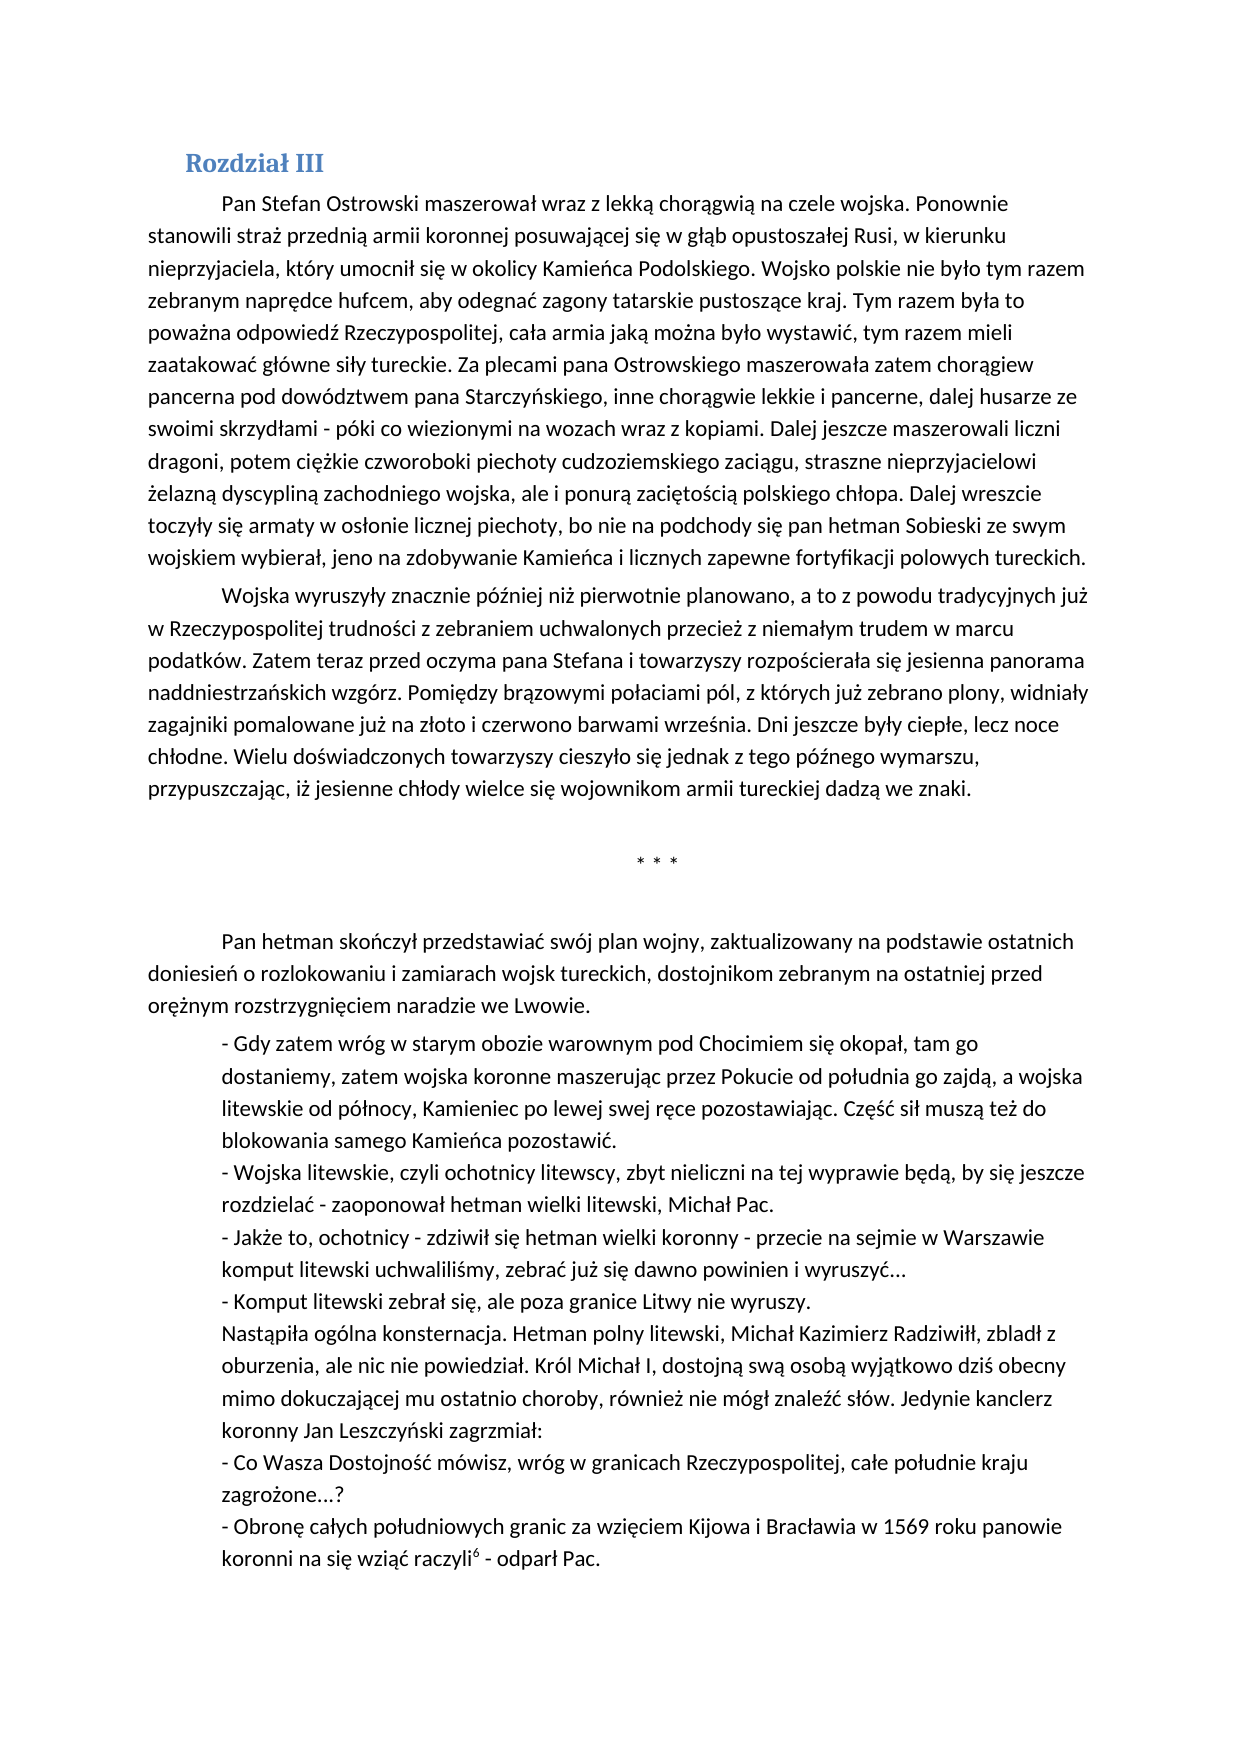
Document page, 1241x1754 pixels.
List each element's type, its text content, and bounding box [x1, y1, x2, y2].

text * * * [148, 851, 1093, 879]
text Nastąpiła ogólna konsternacja. Hetman polny litewski, Michał Kazimierz Radziwiłł, zbladł z oburzenia, ale nic nie powiedział. Król Michał I, dostojną swą osobą wyjątkowo dziś obecny mimo dokuczającej mu ostatnio choroby, również nie mógł znaleźć słów. Jedynie kanclerz koronny Jan Leszczyński zagrzmiał: [221, 1319, 1093, 1444]
text - Komput litewski zebrał się, ale poza granice Litwy nie wyruszy. [221, 1287, 1093, 1315]
text - Jakże to, ochotnicy - zdziwił się hetman wielki koronny - przecie na sejmie w Warszawie komput litewski uchwaliliśmy, zebrać już się dawno powinien i wyruszyć... [221, 1223, 1093, 1283]
text - Gdy zatem wróg w starym obozie warownym pod Chocimiem się okopał, tam go dostaniemy, zatem wojska koronne maszerując przez Pokucie od południa go zajdą, a wojska litewskie od północy, Kamieniec po lewej swej ręce pozostawiając. Część sił muszą też do blokowania samego Kamieńca pozostawić. [221, 1029, 1093, 1154]
text - Co Wasza Dostojność mówisz, wróg w granicach Rzeczypospolitej, całe południe kraju zagrożone...? [221, 1448, 1093, 1508]
text Wojska wyruszyły znacznie później niż pierwotnie planowano, a to z powodu tradycyjnych już w Rzeczypospolitej trudności z zebraniem uchwalonych przecież z niemałym trudem w marcu podatków. Zatem teraz przed oczyma pana Stefana i towarzyszy rozpościerała się jesienna panorama naddniestrzańskich wzgórz. Pomiędzy brązowymi połaciami pól, z których już zebrano plony, widniały zagajniki pomalowane już na złoto i czerwono barwami września. Dni jeszcze były ciepłe, lecz noce chłodne. Wielu doświadczonych towarzyszy cieszyło się jednak z tego późnego wymarszu, przypuszczając, iż jesienne chłody wielce się wojownikom armii tureckiej dadzą we znaki. [148, 581, 1093, 803]
text - Obronę całych południowych granic za wzięciem Kijowa i Bracławia w 1569 roku panowie koronni na się wziąć raczyli - odparł Pac. [221, 1512, 1093, 1573]
text Pan Stefan Ostrowski maszerował wraz z lekką chorągwią na czele wojska. Ponownie stanowili straż przednią armii koronnej posuwającej się w głąb opustoszałej Rusi, w kierunku nieprzyjaciela, który umocnił się w okolicy Kamieńca Podolskiego. Wojsko polskie nie było tym razem zebranym naprędce hufcem, aby odegnać zagony tatarskie pustoszące kraj. Tym razem była to poważna odpowiedź Rzeczypospolitej, cała armia jaką można było wystawić, tym razem mieli zaatakować główne siły tureckie. Za plecami pana Ostrowskiego maszerowała zatem chorągiew pancerna pod dowództwem pana Starczyńskiego, inne chorągwie lekkie i pancerne, dalej husarze ze swoimi skrzydłami - póki co wiezionymi na wozach wraz z kopiami. Dalej jeszcze maszerowali liczni dragoni, potem ciężkie czworoboki piechoty cudzoziemskiego zaciągu, straszne nieprzyjacielowi żelazną dyscypliną zachodniego wojska, ale i ponurą zaciętością polskiego chłopa. Dalej wreszcie toczyły się armaty w osłonie licznej piechoty, bo nie na podchody się pan hetman Sobieski ze swym wojskiem wybierał, jeno na zdobywanie Kamieńca i licznych zapewne fortyfikacji polowych tureckich. [148, 189, 1093, 571]
text - Wojska litewskie, czyli ochotnicy litewscy, zbyt nieliczni na tej wyprawie będą, by się jeszcze rozdzielać - zaoponował hetman wielki litewski, Michał Pac. [221, 1158, 1093, 1218]
text Pan hetman skończył przedstawiać swój plan wojny, zaktualizowany na podstawie ostatnich doniesień o rozlokowaniu i zamiarach wojsk tureckich, dostojnikom zebranym na ostatniej przed orężnym rozstrzygnięciem naradzie we Lwowie. [148, 927, 1093, 1019]
